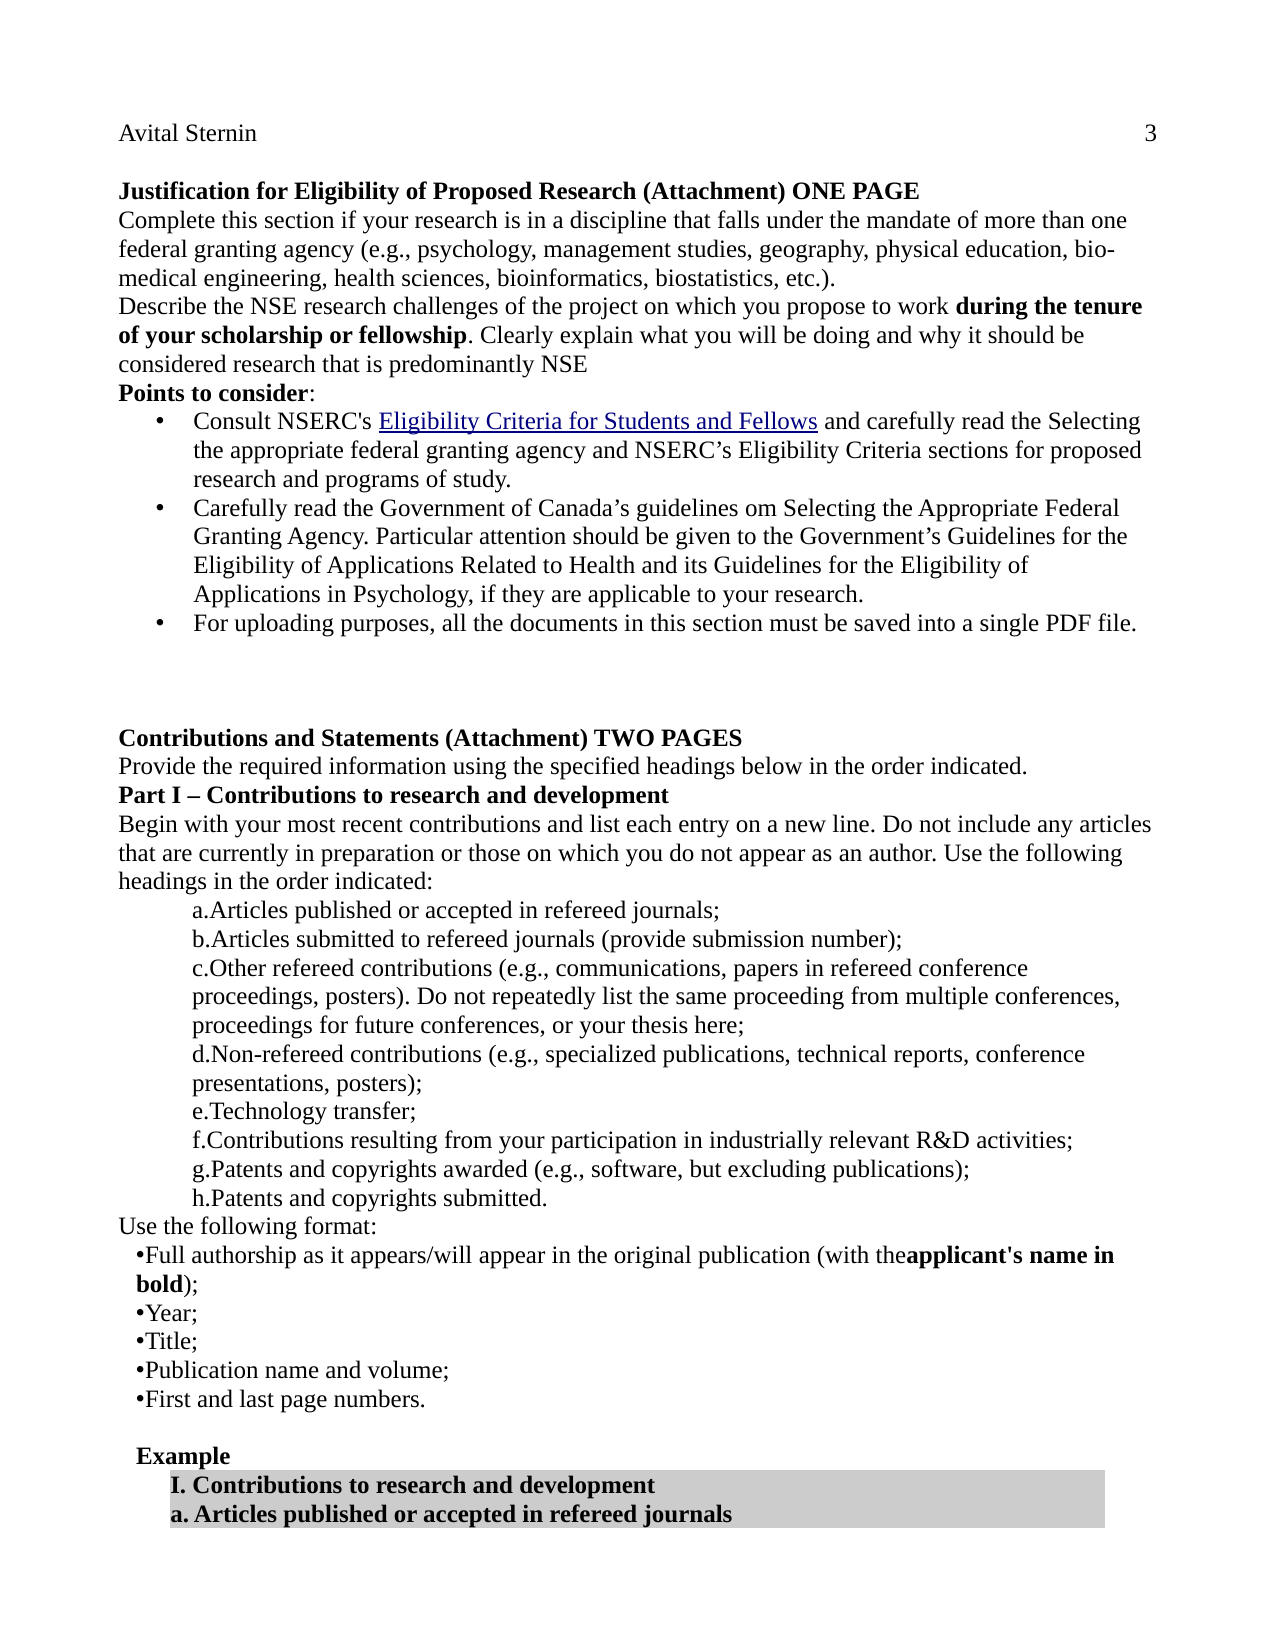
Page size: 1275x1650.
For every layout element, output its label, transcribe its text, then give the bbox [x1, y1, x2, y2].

list Articles submitted to refereed journals (provide submission number); [118, 924, 1157, 953]
list Full authorship as it appears/will appear in the original publication (with theapplicant's name in bold); [118, 1240, 1157, 1298]
list Contributions resulting from your participation in industrially relevant R&D activities; [118, 1125, 1157, 1154]
list Year; [118, 1298, 1157, 1326]
text Use the following format: [118, 1211, 1157, 1240]
text Points to consider: [118, 378, 1157, 406]
list Technology transfer; [118, 1096, 1157, 1125]
list Patents and copyrights awarded (e.g., software, but excluding publications); [118, 1154, 1157, 1183]
text Begin with your most recent contributions and list each entry on a new line. Do not include any articles that are currently in preparation or those on which you do not appear as an author. Use the following headings in the order indicated: [118, 809, 1157, 895]
list Carefully read the Government of Canada’s guidelines om Selecting the Appropriate Federal Granting Agency. Particular attention should be given to the Government’s Guidelines for the Eligibility of Applications Related to Health and its Guidelines for the Eligibility of Applications in Psychology, if they are applicable to your research. [156, 493, 1157, 608]
list Other refereed contributions (e.g., communications, papers in refereed conference proceedings, posters). Do not repeatedly list the same proceeding from multiple conferences, proceedings for future conferences, or your thesis here; [118, 953, 1157, 1039]
list For uploading purposes, all the documents in this section must be saved into a single PDF file. [156, 608, 1157, 636]
list First and last page numbers. Example [118, 1384, 1157, 1470]
text Contributions and Statements (Attachment) TWO PAGES [118, 723, 1157, 751]
list Patents and copyrights submitted. [118, 1183, 1157, 1211]
list Articles published or accepted in refereed journals; [118, 895, 1157, 924]
text Justification for Eligibility of Proposed Research (Attachment) ONE PAGE [118, 176, 1157, 205]
list Consult NSERC's Eligibility Criteria for Students and Fellows and carefully read the Selecting the appropriate federal granting agency and NSERC’s Eligibility Criteria sections for proposed research and programs of study. [156, 406, 1157, 493]
list Non-refereed contributions (e.g., specialized publications, technical reports, conference presentations, posters); [118, 1039, 1157, 1096]
table_header I. Contributions to research and development a. Articles published or accepted in refereed journals [170, 1470, 1105, 1528]
text Part I – Contributions to research and development [118, 780, 1157, 809]
text Provide the required information using the specified headings below in the order indicated. [118, 751, 1157, 780]
list Title; [118, 1326, 1157, 1355]
text Describe the NSE research challenges of the project on which you propose to work during the tenure of your scholarship or fellowship. Clearly explain what you will be doing and why it should be considered research that is predominantly NSE [118, 291, 1157, 378]
list Publication name and volume; [118, 1355, 1157, 1384]
text Complete this section if your research is in a discipline that falls under the mandate of more than one federal granting agency (e.g., psychology, management studies, geography, physical education, bio-medical engineering, health sciences, bioinformatics, biostatistics, etc.). [118, 205, 1157, 291]
